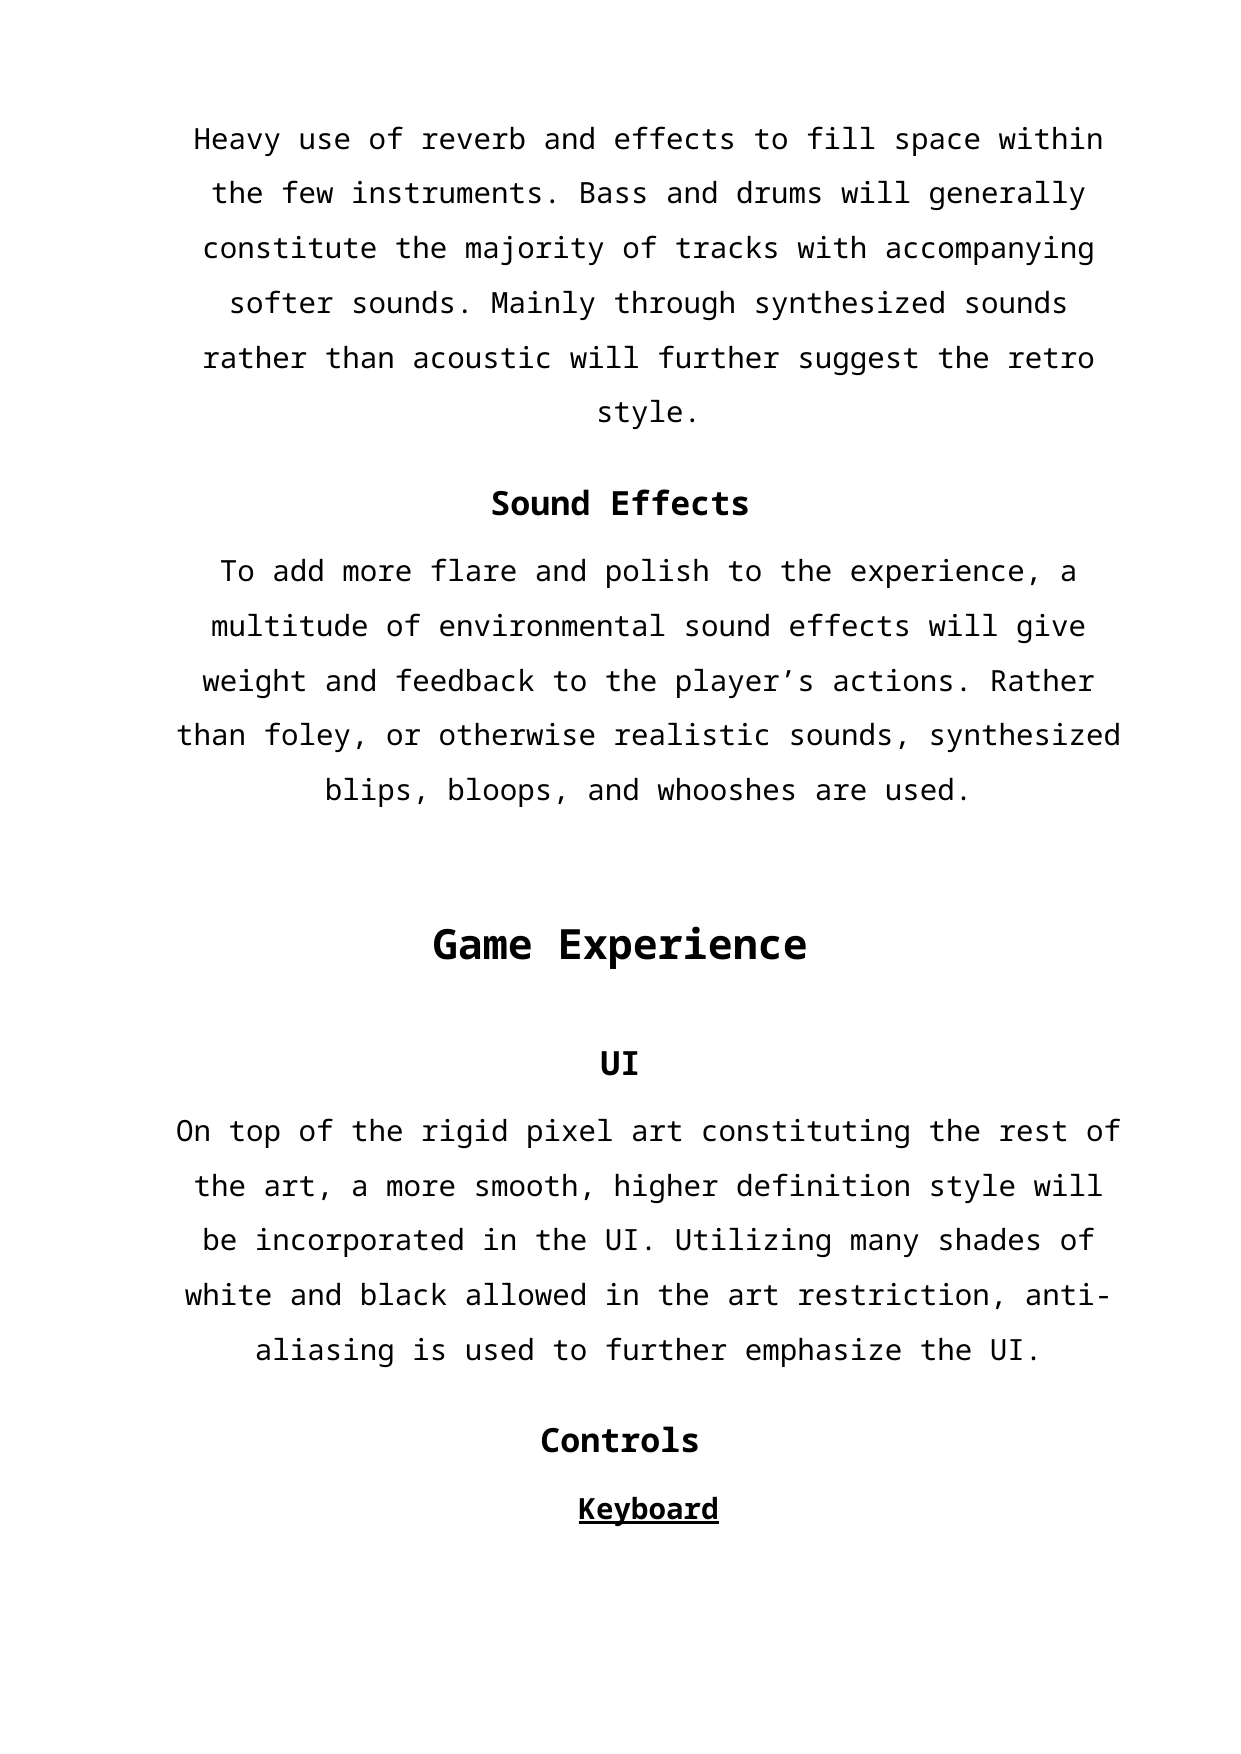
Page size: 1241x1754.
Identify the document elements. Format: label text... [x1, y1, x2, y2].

subtitle Sound Effects [118, 479, 1122, 525]
subtitle UI [118, 1039, 1122, 1085]
text Keyboard [174, 1488, 1122, 1528]
subtitle Controls [118, 1417, 1122, 1462]
text To add more flare and polish to the experience, a multitude of environmental sound effects will give weight and feedback to the player’s actions. Rather than foley, or otherwise realistic sounds, synthesized blips, bloops, and whooshes are used. [174, 551, 1122, 809]
text On top of the rigid pixel art constituting the rest of the art, a more smooth, higher definition style will be incorporated in the UI. Utilizing many shades of white and black allowed in the art restriction, anti-aliasing is used to further emphasize the UI. [174, 1110, 1122, 1369]
subtitle Game Experience [118, 915, 1122, 972]
text Heavy use of reverb and effects to fill space within the few instruments. Bass and drums will generally constitute the majority of tracks with accompanying softer sounds. Mainly through synthesized sounds rather than acoustic will further suggest the retro style. [174, 118, 1122, 431]
